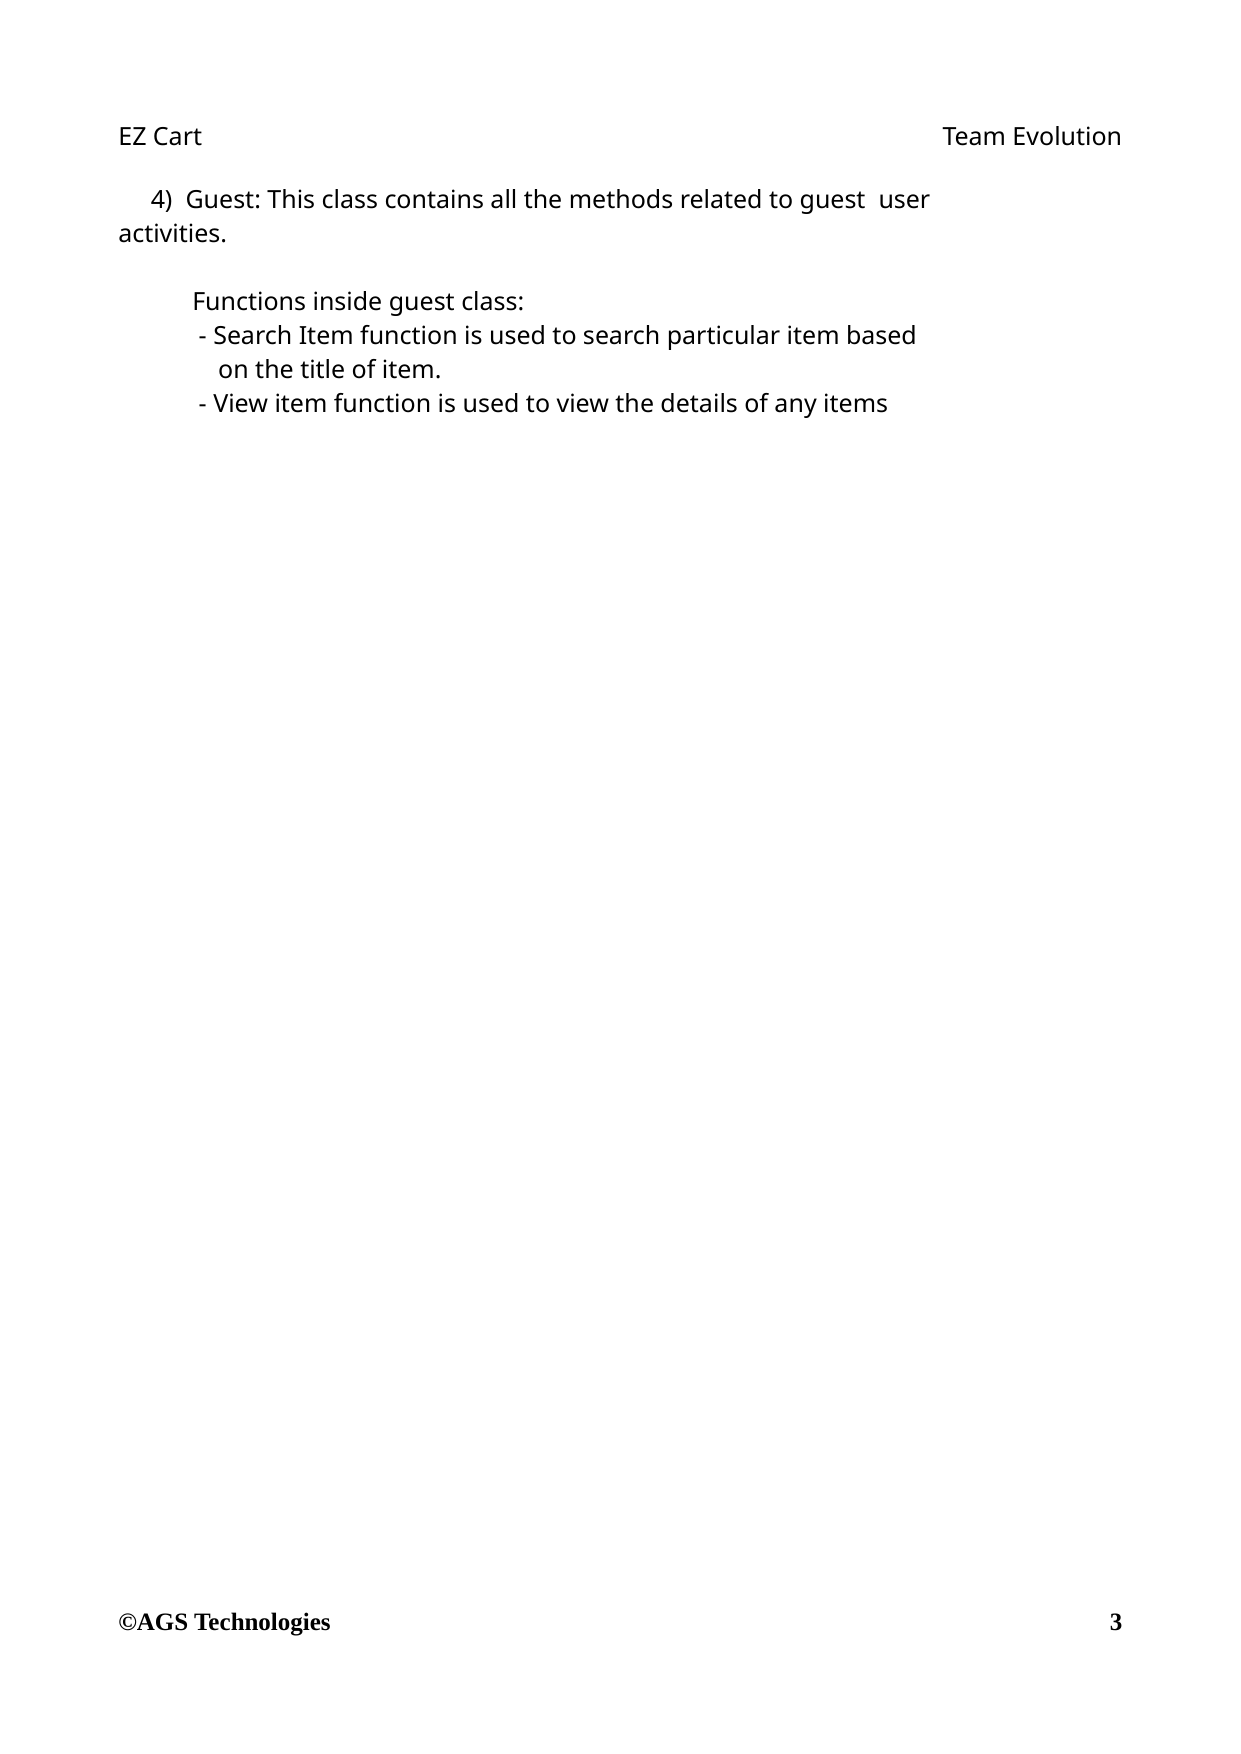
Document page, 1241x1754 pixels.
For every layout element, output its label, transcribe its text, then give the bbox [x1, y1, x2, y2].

text - View item function is used to view the details of any items [118, 386, 1122, 420]
text on the title of item. [118, 352, 1122, 386]
text 4) Guest: This class contains all the methods related to guest user activities. [118, 182, 1122, 250]
text Functions inside guest class: [118, 284, 1122, 318]
text - Search Item function is used to search particular item based [118, 318, 1122, 352]
